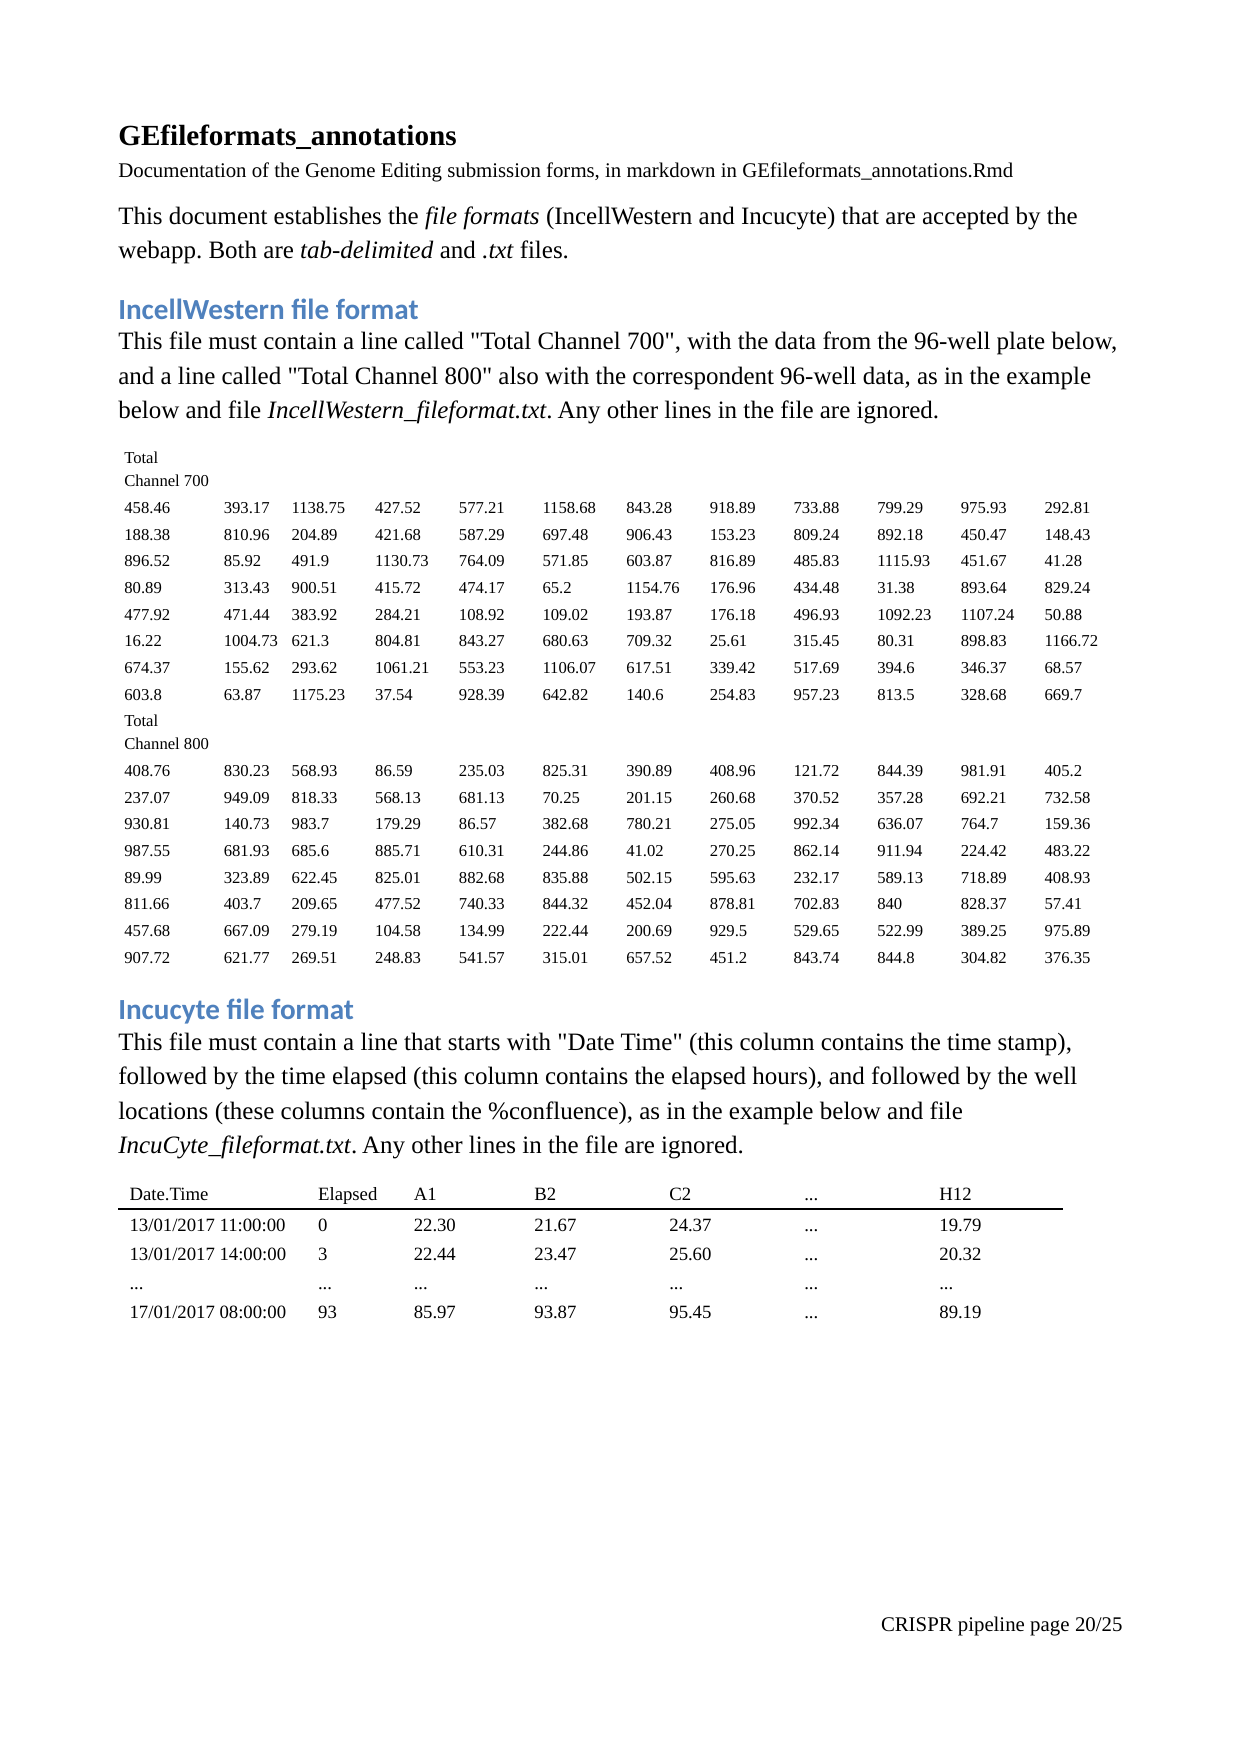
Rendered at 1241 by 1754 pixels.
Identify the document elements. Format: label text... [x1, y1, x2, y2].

table_cell 24.37 [658, 1210, 793, 1239]
table_cell 732.58 [1038, 784, 1122, 810]
table_cell 906.43 [620, 521, 704, 547]
table_cell 843.27 [453, 628, 536, 654]
table_cell 235.03 [453, 757, 536, 784]
table_cell 764.09 [453, 548, 536, 574]
table_cell 892.18 [871, 521, 955, 547]
table_cell 89.99 [118, 864, 218, 890]
table_cell 587.29 [453, 521, 536, 547]
table_cell 681.13 [453, 784, 536, 810]
table_cell 1138.75 [285, 494, 369, 521]
table_cell 882.68 [453, 864, 536, 890]
table_cell 740.33 [453, 890, 536, 917]
table_cell 284.21 [369, 601, 453, 627]
table_cell 188.38 [118, 521, 218, 547]
table_cell 496.93 [788, 601, 871, 627]
table_cell 667.09 [218, 917, 285, 944]
table_header A1 [402, 1179, 523, 1208]
table_cell 134.99 [453, 917, 536, 944]
table_cell 491.9 [285, 548, 369, 574]
table_cell 95.45 [658, 1297, 793, 1326]
table_cell 987.55 [118, 837, 218, 864]
table_cell 393.17 [218, 494, 285, 521]
table_cell 553.23 [453, 654, 536, 681]
table_cell 1158.68 [536, 494, 620, 521]
table_cell 328.68 [955, 681, 1038, 707]
table_cell 669.7 [1038, 681, 1122, 707]
text This file must contain a line called "Total Channel 700", with the data from the 96-well plate below, and a line called "Total Channel 800" also with the correspondent 96-well data, as in the example below and file IncellWestern_fileformat.txt. Any other lines in the file are ignored. [118, 326, 1122, 424]
table_header Elapsed [307, 1179, 402, 1208]
table_cell 37.54 [369, 681, 453, 707]
table_cell ... [402, 1268, 523, 1297]
table_cell 109.02 [536, 601, 620, 627]
table_cell 451.67 [955, 548, 1038, 574]
table_cell 25.60 [658, 1239, 793, 1268]
table_cell 86.59 [369, 757, 453, 784]
table_cell 697.48 [536, 521, 620, 547]
table_cell 642.82 [536, 681, 620, 707]
table_cell 840 [871, 890, 955, 917]
table_cell 1107.24 [955, 601, 1038, 627]
table_cell 140.6 [620, 681, 704, 707]
table_cell 193.87 [620, 601, 704, 627]
table_cell 3 [307, 1239, 402, 1268]
table_cell 1115.93 [871, 548, 955, 574]
table_cell 269.51 [285, 944, 369, 970]
table_cell 621.3 [285, 628, 369, 654]
table_cell 421.68 [369, 521, 453, 547]
table_cell 390.89 [620, 757, 704, 784]
table_cell 57.41 [1038, 890, 1122, 917]
table_cell 568.93 [285, 757, 369, 784]
table_cell 108.92 [453, 601, 536, 627]
table_cell 780.21 [620, 810, 704, 837]
text Documentation of the Genome Editing submission forms, in markdown in GEfileformats_annotations.Rmd [118, 158, 1122, 182]
table_cell 1092.23 [871, 601, 955, 627]
table_cell 568.13 [369, 784, 453, 810]
table_cell 65.2 [536, 574, 620, 601]
table_cell 477.92 [118, 601, 218, 627]
table_header [955, 445, 1038, 494]
table_cell ... [793, 1268, 928, 1297]
table_cell 621.77 [218, 944, 285, 970]
subtitle Incucyte file format [118, 991, 1122, 1027]
table_cell 733.88 [788, 494, 871, 521]
table_cell 209.65 [285, 890, 369, 917]
table_cell [871, 708, 955, 757]
table_cell [369, 708, 453, 757]
table_cell 19.79 [928, 1210, 1063, 1239]
table_header ... [793, 1179, 928, 1208]
table_cell 975.93 [955, 494, 1038, 521]
table_header H12 [928, 1179, 1063, 1208]
table_cell 155.62 [218, 654, 285, 681]
table_cell 41.02 [620, 837, 704, 864]
table_cell 315.45 [788, 628, 871, 654]
table_cell 357.28 [871, 784, 955, 810]
table_cell 176.96 [704, 574, 787, 601]
table_cell [788, 708, 871, 757]
table_cell 68.57 [1038, 654, 1122, 681]
table_cell 376.35 [1038, 944, 1122, 970]
table_cell 237.07 [118, 784, 218, 810]
table_cell 622.45 [285, 864, 369, 890]
text This document establishes the file formats (IncellWestern and Incucyte) that are accepted by the webapp. Both are tab-delimited and .txt files. [118, 201, 1122, 264]
table_cell 304.82 [955, 944, 1038, 970]
table_header Date.Time [118, 1179, 307, 1208]
table_cell 685.6 [285, 837, 369, 864]
table_cell ... [307, 1268, 402, 1297]
table_cell 1154.76 [620, 574, 704, 601]
table_cell 636.07 [871, 810, 955, 837]
table_cell 275.05 [704, 810, 787, 837]
table_cell 408.96 [704, 757, 787, 784]
table_cell 451.2 [704, 944, 787, 970]
table_cell 50.88 [1038, 601, 1122, 627]
table_cell 70.25 [536, 784, 620, 810]
table_cell 825.31 [536, 757, 620, 784]
table_cell 835.88 [536, 864, 620, 890]
table_cell [536, 708, 620, 757]
table_cell 949.09 [218, 784, 285, 810]
table_cell [218, 708, 285, 757]
table_cell 603.8 [118, 681, 218, 707]
table_cell 595.63 [704, 864, 787, 890]
table_cell 458.46 [118, 494, 218, 521]
table_cell 816.89 [704, 548, 787, 574]
table_cell 657.52 [620, 944, 704, 970]
table_cell 21.67 [523, 1210, 658, 1239]
table_cell 844.8 [871, 944, 955, 970]
table_cell 828.37 [955, 890, 1038, 917]
table_cell 483.22 [1038, 837, 1122, 864]
table_cell 981.91 [955, 757, 1038, 784]
table_cell 452.04 [620, 890, 704, 917]
table_cell 975.89 [1038, 917, 1122, 944]
table_cell [704, 708, 787, 757]
table_cell 718.89 [955, 864, 1038, 890]
table_cell 907.72 [118, 944, 218, 970]
table_cell 140.73 [218, 810, 285, 837]
table_cell 85.92 [218, 548, 285, 574]
table_cell 313.43 [218, 574, 285, 601]
table_cell 85.97 [402, 1297, 523, 1326]
table_cell 844.32 [536, 890, 620, 917]
table_cell 93.87 [523, 1297, 658, 1326]
table_cell 80.31 [871, 628, 955, 654]
table_cell 829.24 [1038, 574, 1122, 601]
table_cell 260.68 [704, 784, 787, 810]
table_header [218, 445, 285, 494]
table_cell 930.81 [118, 810, 218, 837]
table_header [620, 445, 704, 494]
table_cell 810.96 [218, 521, 285, 547]
table_cell 13/01/2017 11:00:00 [118, 1210, 307, 1239]
table_cell ... [118, 1268, 307, 1297]
table_cell 204.89 [285, 521, 369, 547]
table_cell 63.87 [218, 681, 285, 707]
table_cell 346.37 [955, 654, 1038, 681]
table_header [369, 445, 453, 494]
table_cell ... [793, 1297, 928, 1326]
table_cell 179.29 [369, 810, 453, 837]
table_cell 159.36 [1038, 810, 1122, 837]
table_cell 22.44 [402, 1239, 523, 1268]
table_cell 692.21 [955, 784, 1038, 810]
table_cell 681.93 [218, 837, 285, 864]
text This file must contain a line that starts with "Date Time" (this column contains the time stamp), followed by the time elapsed (this column contains the elapsed hours), and followed by the well locations (these columns contain the %confluence), as in the example below and file IncuCyte_fileformat.txt. Any other lines in the file are ignored. [118, 1027, 1122, 1159]
table_cell 93 [307, 1297, 402, 1326]
table_cell 201.15 [620, 784, 704, 810]
subtitle IncellWestern file format [118, 291, 1122, 326]
table_cell 293.62 [285, 654, 369, 681]
table_cell 617.51 [620, 654, 704, 681]
table_cell 13/01/2017 14:00:00 [118, 1239, 307, 1268]
table_cell 403.7 [218, 890, 285, 917]
table_cell 232.17 [788, 864, 871, 890]
table_cell [620, 708, 704, 757]
table_cell 121.72 [788, 757, 871, 784]
table_header [453, 445, 536, 494]
table_cell ... [658, 1268, 793, 1297]
table_header [536, 445, 620, 494]
table_cell 809.24 [788, 521, 871, 547]
table_header [788, 445, 871, 494]
table_cell 457.68 [118, 917, 218, 944]
table_cell 408.93 [1038, 864, 1122, 890]
table_cell 843.28 [620, 494, 704, 521]
table_cell 434.48 [788, 574, 871, 601]
table_header [871, 445, 955, 494]
table_cell 89.19 [928, 1297, 1063, 1326]
table_cell 1166.72 [1038, 628, 1122, 654]
table_cell 31.38 [871, 574, 955, 601]
table_cell 22.30 [402, 1210, 523, 1239]
table_cell 382.68 [536, 810, 620, 837]
table_cell 577.21 [453, 494, 536, 521]
table_cell ... [793, 1210, 928, 1239]
table_header [704, 445, 787, 494]
table_cell 1004.73 [218, 628, 285, 654]
table_cell 339.42 [704, 654, 787, 681]
table_cell 23.47 [523, 1239, 658, 1268]
table_cell 176.18 [704, 601, 787, 627]
table_cell Total Channel 800 [118, 708, 218, 757]
table_header C2 [658, 1179, 793, 1208]
table_cell 811.66 [118, 890, 218, 917]
table_cell 408.76 [118, 757, 218, 784]
table_cell [955, 708, 1038, 757]
table_cell 200.69 [620, 917, 704, 944]
table_cell 844.39 [871, 757, 955, 784]
table_cell 427.52 [369, 494, 453, 521]
table_cell 471.44 [218, 601, 285, 627]
table_cell 370.52 [788, 784, 871, 810]
table_cell 222.44 [536, 917, 620, 944]
table_cell 477.52 [369, 890, 453, 917]
table_cell 928.39 [453, 681, 536, 707]
table_cell 862.14 [788, 837, 871, 864]
table_header Total Channel 700 [118, 445, 218, 494]
table_cell 248.83 [369, 944, 453, 970]
table_cell 911.94 [871, 837, 955, 864]
table_cell 1061.21 [369, 654, 453, 681]
table_cell 41.28 [1038, 548, 1122, 574]
table_cell 270.25 [704, 837, 787, 864]
table_cell 254.83 [704, 681, 787, 707]
table_cell 900.51 [285, 574, 369, 601]
table_cell ... [523, 1268, 658, 1297]
table_cell 896.52 [118, 548, 218, 574]
table_cell 825.01 [369, 864, 453, 890]
table_cell 224.42 [955, 837, 1038, 864]
table_cell 878.81 [704, 890, 787, 917]
table_cell 1175.23 [285, 681, 369, 707]
table_cell 898.83 [955, 628, 1038, 654]
table_cell 610.31 [453, 837, 536, 864]
table_cell 818.33 [285, 784, 369, 810]
table_cell 983.7 [285, 810, 369, 837]
table_cell [453, 708, 536, 757]
table_cell 17/01/2017 08:00:00 [118, 1297, 307, 1326]
table_cell 20.32 [928, 1239, 1063, 1268]
table_cell 799.29 [871, 494, 955, 521]
table_cell 589.13 [871, 864, 955, 890]
table_cell ... [793, 1239, 928, 1268]
table_cell 104.58 [369, 917, 453, 944]
table_cell 315.01 [536, 944, 620, 970]
table_cell 680.63 [536, 628, 620, 654]
table_cell [1038, 708, 1122, 757]
table_header B2 [523, 1179, 658, 1208]
table_cell 957.23 [788, 681, 871, 707]
table_cell 323.89 [218, 864, 285, 890]
table_cell ... [928, 1268, 1063, 1297]
table_cell 893.64 [955, 574, 1038, 601]
table_cell 279.19 [285, 917, 369, 944]
table_cell 1106.07 [536, 654, 620, 681]
table_cell 813.5 [871, 681, 955, 707]
table_cell 383.92 [285, 601, 369, 627]
table_cell 674.37 [118, 654, 218, 681]
table_cell 885.71 [369, 837, 453, 864]
table_cell 153.23 [704, 521, 787, 547]
table_cell 394.6 [871, 654, 955, 681]
table_cell 929.5 [704, 917, 787, 944]
table_cell 1130.73 [369, 548, 453, 574]
table_header [1038, 445, 1122, 494]
table_cell 529.65 [788, 917, 871, 944]
table_cell 918.89 [704, 494, 787, 521]
table_cell 517.69 [788, 654, 871, 681]
table_cell 148.43 [1038, 521, 1122, 547]
table_cell 0 [307, 1210, 402, 1239]
table_cell 502.15 [620, 864, 704, 890]
table_cell 830.23 [218, 757, 285, 784]
title GEfileformats_annotations [118, 118, 1122, 152]
table_cell 764.7 [955, 810, 1038, 837]
table_cell 702.83 [788, 890, 871, 917]
table_cell 405.2 [1038, 757, 1122, 784]
table_cell 25.61 [704, 628, 787, 654]
table_cell 485.83 [788, 548, 871, 574]
table_cell 450.47 [955, 521, 1038, 547]
table_cell 603.87 [620, 548, 704, 574]
table_header [285, 445, 369, 494]
table_cell 522.99 [871, 917, 955, 944]
table_cell 804.81 [369, 628, 453, 654]
table_cell 474.17 [453, 574, 536, 601]
table_cell 244.86 [536, 837, 620, 864]
table_cell 86.57 [453, 810, 536, 837]
table_cell 571.85 [536, 548, 620, 574]
table_cell 415.72 [369, 574, 453, 601]
table_cell 292.81 [1038, 494, 1122, 521]
table_cell 80.89 [118, 574, 218, 601]
table_cell 16.22 [118, 628, 218, 654]
table_cell 992.34 [788, 810, 871, 837]
table_cell 843.74 [788, 944, 871, 970]
table_cell 389.25 [955, 917, 1038, 944]
table_cell [285, 708, 369, 757]
table_cell 541.57 [453, 944, 536, 970]
table_cell 709.32 [620, 628, 704, 654]
